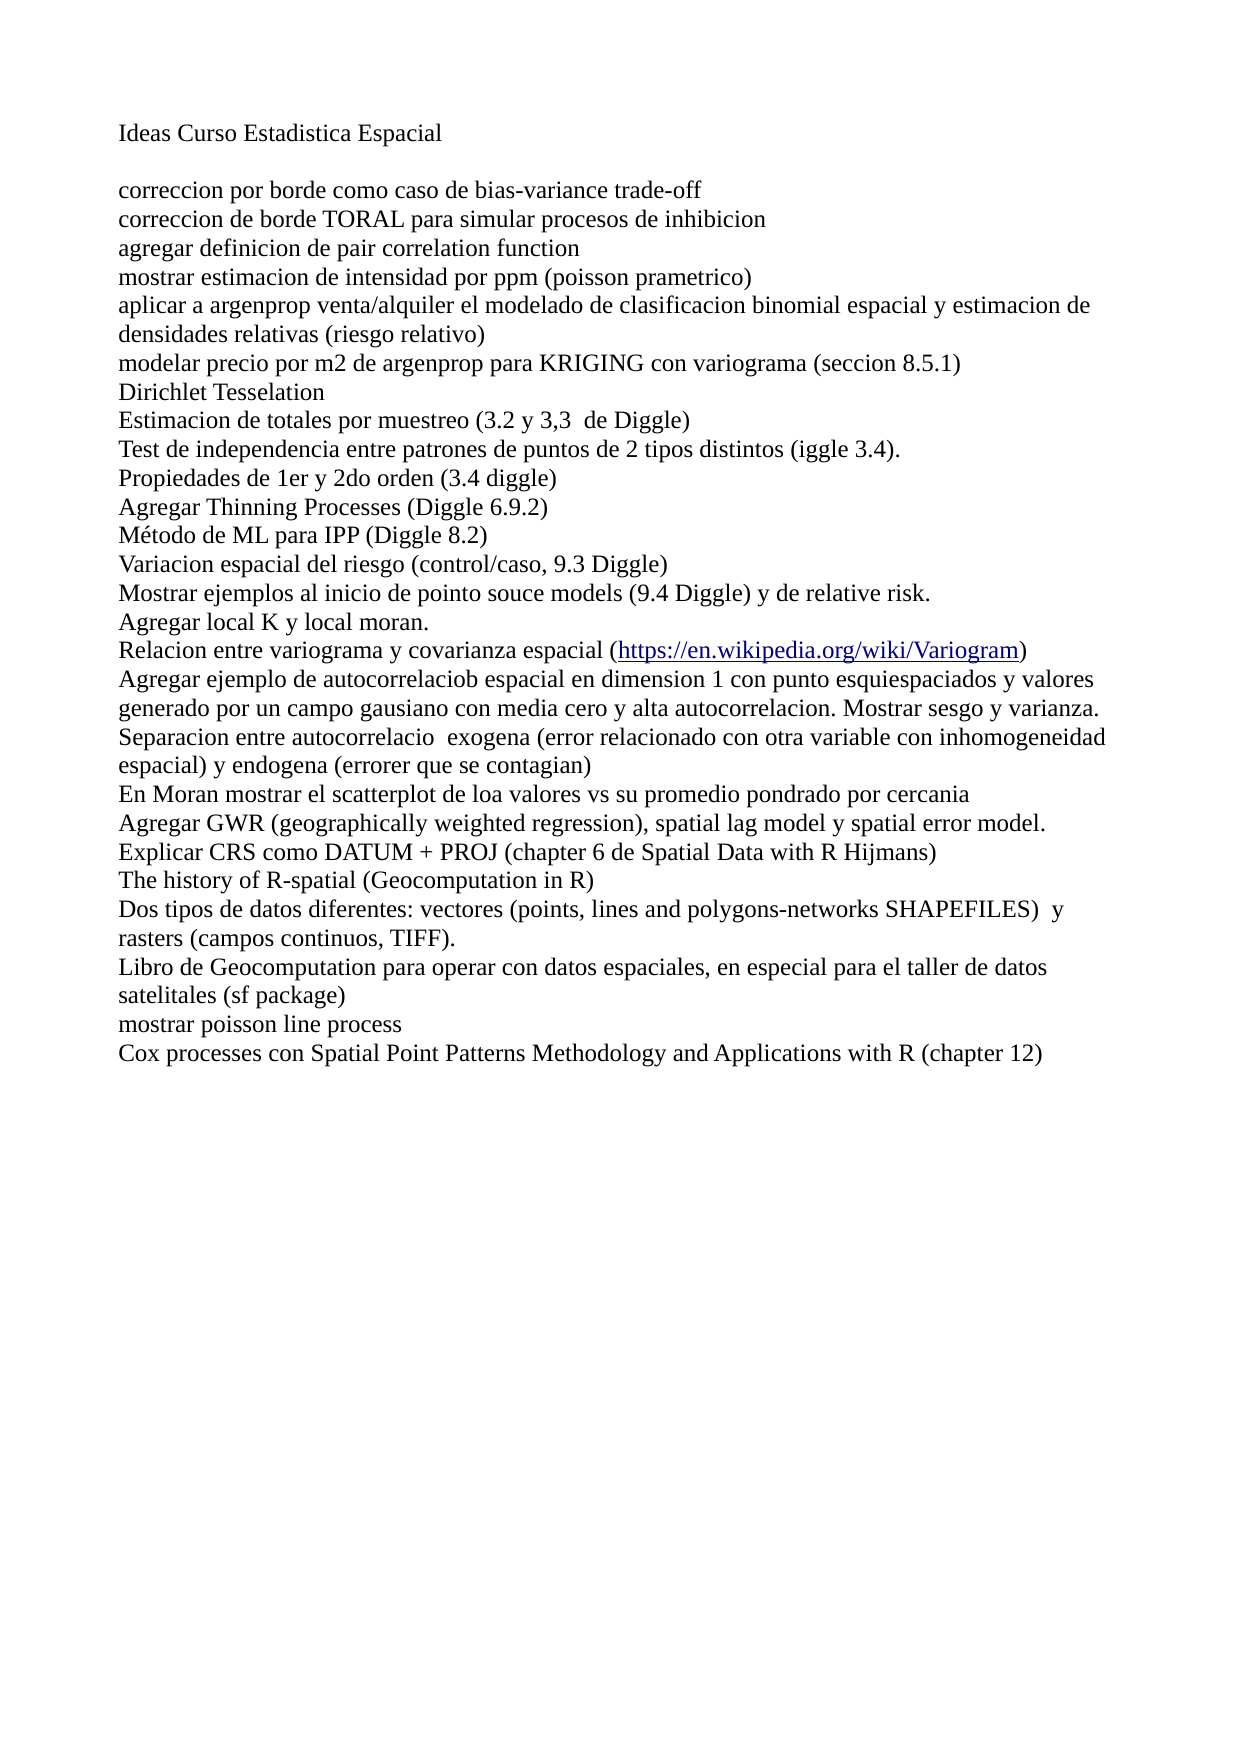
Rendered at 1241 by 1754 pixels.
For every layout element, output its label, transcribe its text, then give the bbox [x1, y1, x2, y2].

text Relacion entre variograma y covarianza espacial (https://en.wikipedia.org/wiki/Variogram) [118, 636, 1122, 664]
text Test de independencia entre patrones de puntos de 2 tipos distintos (iggle 3.4). [118, 434, 1122, 463]
text aplicar a argenprop venta/alquiler el modelado de clasificacion binomial espacial y estimacion de densidades relativas (riesgo relativo) [118, 291, 1122, 348]
text Dirichlet Tesselation [118, 377, 1122, 406]
text Agregar GWR (geographically weighted regression), spatial lag model y spatial error model. [118, 808, 1122, 837]
text Ideas Curso Estadistica Espacial [118, 118, 1122, 147]
text Mostrar ejemplos al inicio de pointo souce models (9.4 Diggle) y de relative risk. [118, 578, 1122, 607]
text Estimacion de totales por muestreo (3.2 y 3,3 de Diggle) [118, 406, 1122, 434]
text mostrar estimacion de intensidad por ppm (poisson prametrico) [118, 262, 1122, 291]
text Separacion entre autocorrelacio exogena (error relacionado con otra variable con inhomogeneidad espacial) y endogena (errorer que se contagian) [118, 722, 1122, 779]
text Agregar Thinning Processes (Diggle 6.9.2) [118, 492, 1122, 521]
text correccion de borde TORAL para simular procesos de inhibicion [118, 204, 1122, 233]
text Agregar local K y local moran. [118, 607, 1122, 636]
text Método de ML para IPP (Diggle 8.2) [118, 521, 1122, 549]
text The history of R-spatial (Geocomputation in R) [118, 866, 1122, 894]
text Variacion espacial del riesgo (control/caso, 9.3 Diggle) [118, 549, 1122, 578]
text Dos tipos de datos diferentes: vectores (points, lines and polygons-networks SHAPEFILES) y rasters (campos continuos, TIFF). [118, 894, 1122, 952]
text correccion por borde como caso de bias-variance trade-off [118, 176, 1122, 204]
text mostrar poisson line process [118, 1009, 1122, 1038]
text modelar precio por m2 de argenprop para KRIGING con variograma (seccion 8.5.1) [118, 348, 1122, 377]
text Agregar ejemplo de autocorrelaciob espacial en dimension 1 con punto esquiespaciados y valores generado por un campo gausiano con media cero y alta autocorrelacion. Mostrar sesgo y varianza. [118, 664, 1122, 722]
text Cox processes con Spatial Point Patterns Methodology and Applications with R (chapter 12) [118, 1038, 1122, 1067]
text Propiedades de 1er y 2do orden (3.4 diggle) [118, 463, 1122, 492]
text agregar definicion de pair correlation function [118, 233, 1122, 262]
text Libro de Geocomputation para operar con datos espaciales, en especial para el taller de datos satelitales (sf package) [118, 952, 1122, 1009]
text Explicar CRS como DATUM + PROJ (chapter 6 de Spatial Data with R Hijmans) [118, 837, 1122, 866]
text En Moran mostrar el scatterplot de loa valores vs su promedio pondrado por cercania [118, 779, 1122, 808]
